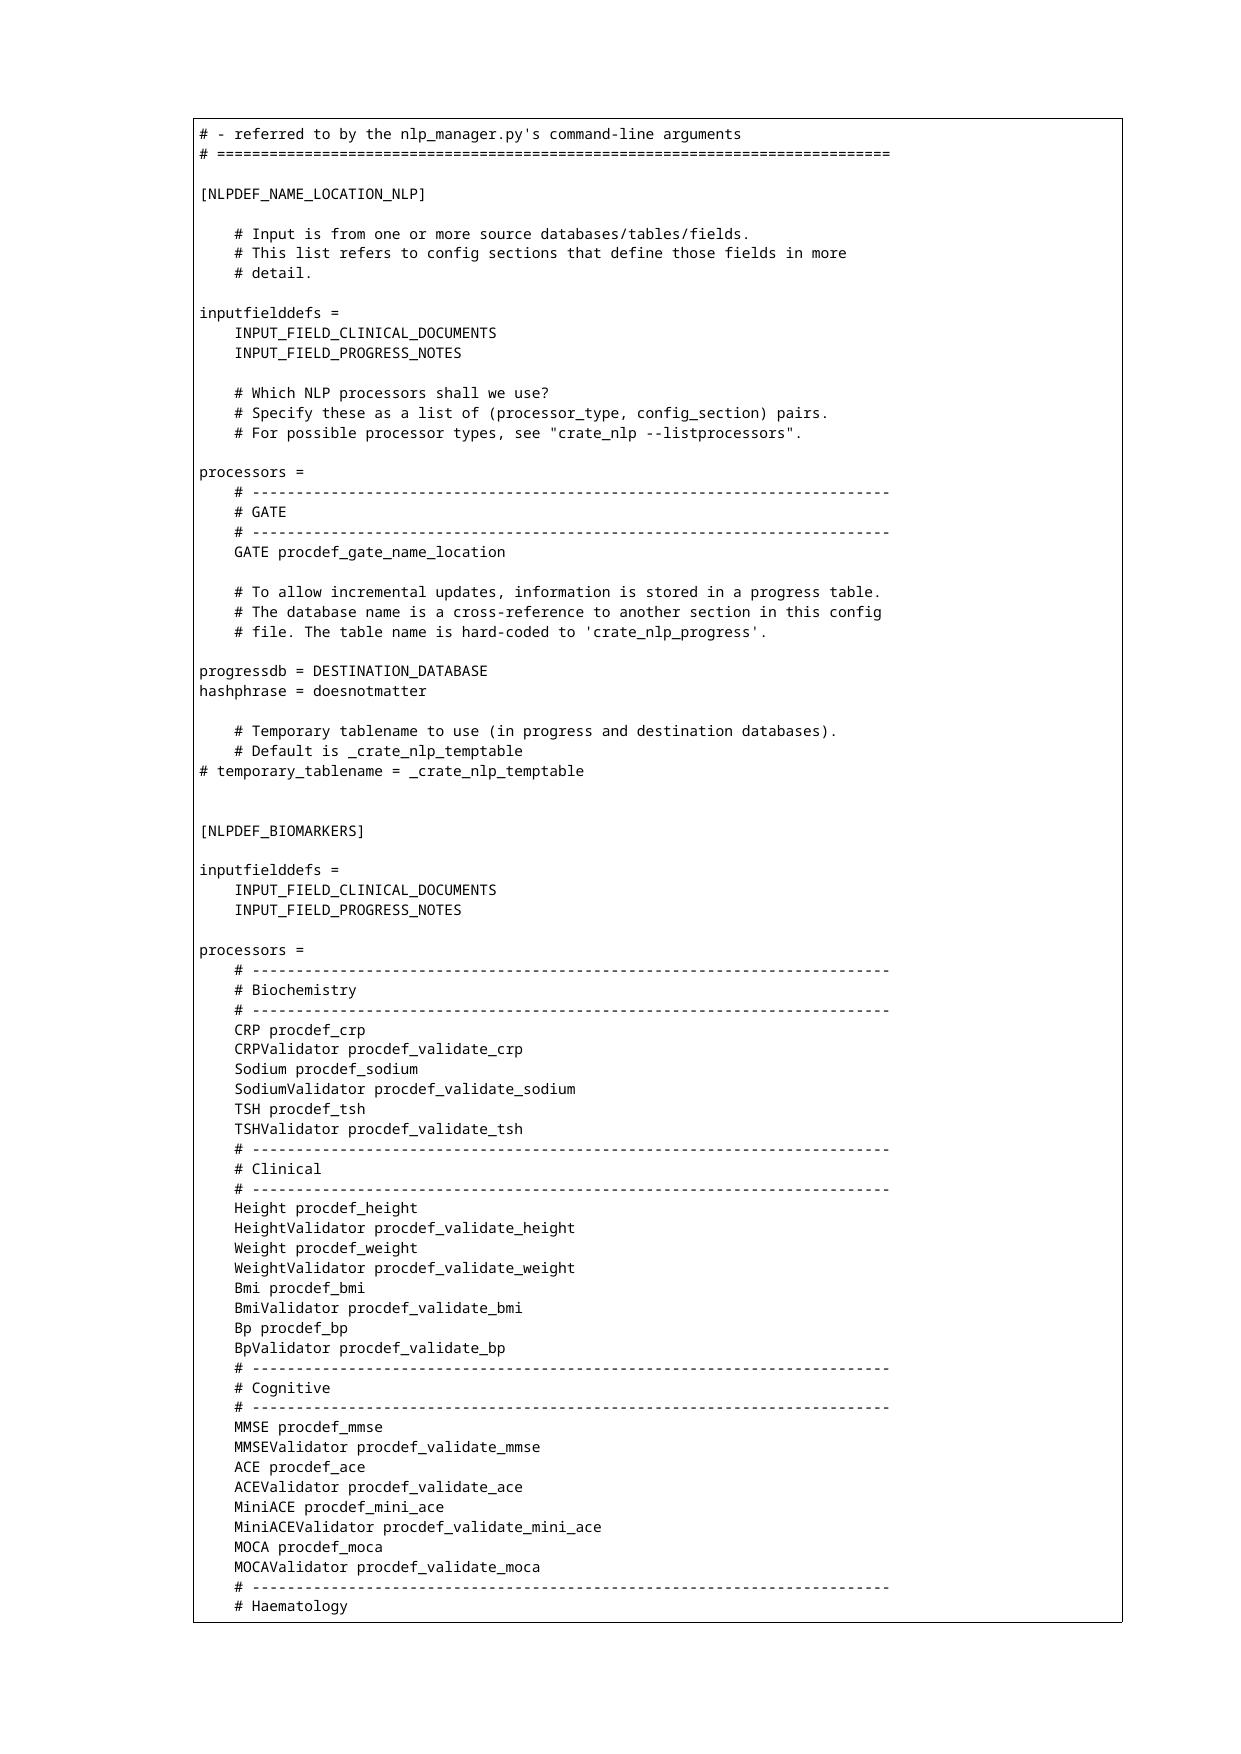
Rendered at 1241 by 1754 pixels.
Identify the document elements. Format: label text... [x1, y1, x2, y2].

table_header # - referred to by the nlp_manager.py's command-line arguments # ============================================================================= [NLPDEF_NAME_LOCATION_NLP] # Input is from one or more source databases/tables/fields. # This list refers to config sections that define those fields in more # detail. inputfielddefs = INPUT_FIELD_CLINICAL_DOCUMENTS INPUT_FIELD_PROGRESS_NOTES # Which NLP processors shall we use? # Specify these as a list of (processor_type, config_section) pairs. # For possible processor types, see "crate_nlp --listprocessors". processors = # ------------------------------------------------------------------------- # GATE # ------------------------------------------------------------------------- GATE procdef_gate_name_location # To allow incremental updates, information is stored in a progress table. # The database name is a cross-reference to another section in this config # file. The table name is hard-coded to 'crate_nlp_progress'. progressdb = DESTINATION_DATABASE hashphrase = doesnotmatter # Temporary tablename to use (in progress and destination databases). # Default is _crate_nlp_temptable # temporary_tablename = _crate_nlp_temptable [NLPDEF_BIOMARKERS] inputfielddefs = INPUT_FIELD_CLINICAL_DOCUMENTS INPUT_FIELD_PROGRESS_NOTES processors = # ------------------------------------------------------------------------- # Biochemistry # ------------------------------------------------------------------------- CRP procdef_crp CRPValidator procdef_validate_crp Sodium procdef_sodium SodiumValidator procdef_validate_sodium TSH procdef_tsh TSHValidator procdef_validate_tsh # ------------------------------------------------------------------------- # Clinical # ------------------------------------------------------------------------- Height procdef_height HeightValidator procdef_validate_height Weight procdef_weight WeightValidator procdef_validate_weight Bmi procdef_bmi BmiValidator procdef_validate_bmi Bp procdef_bp BpValidator procdef_validate_bp # ------------------------------------------------------------------------- # Cognitive # ------------------------------------------------------------------------- MMSE procdef_mmse MMSEValidator procdef_validate_mmse ACE procdef_ace ACEValidator procdef_validate_ace MiniACE procdef_mini_ace MiniACEValidator procdef_validate_mini_ace MOCA procdef_moca MOCAValidator procdef_validate_moca # ------------------------------------------------------------------------- # Haematology [194, 119, 1122, 1622]
